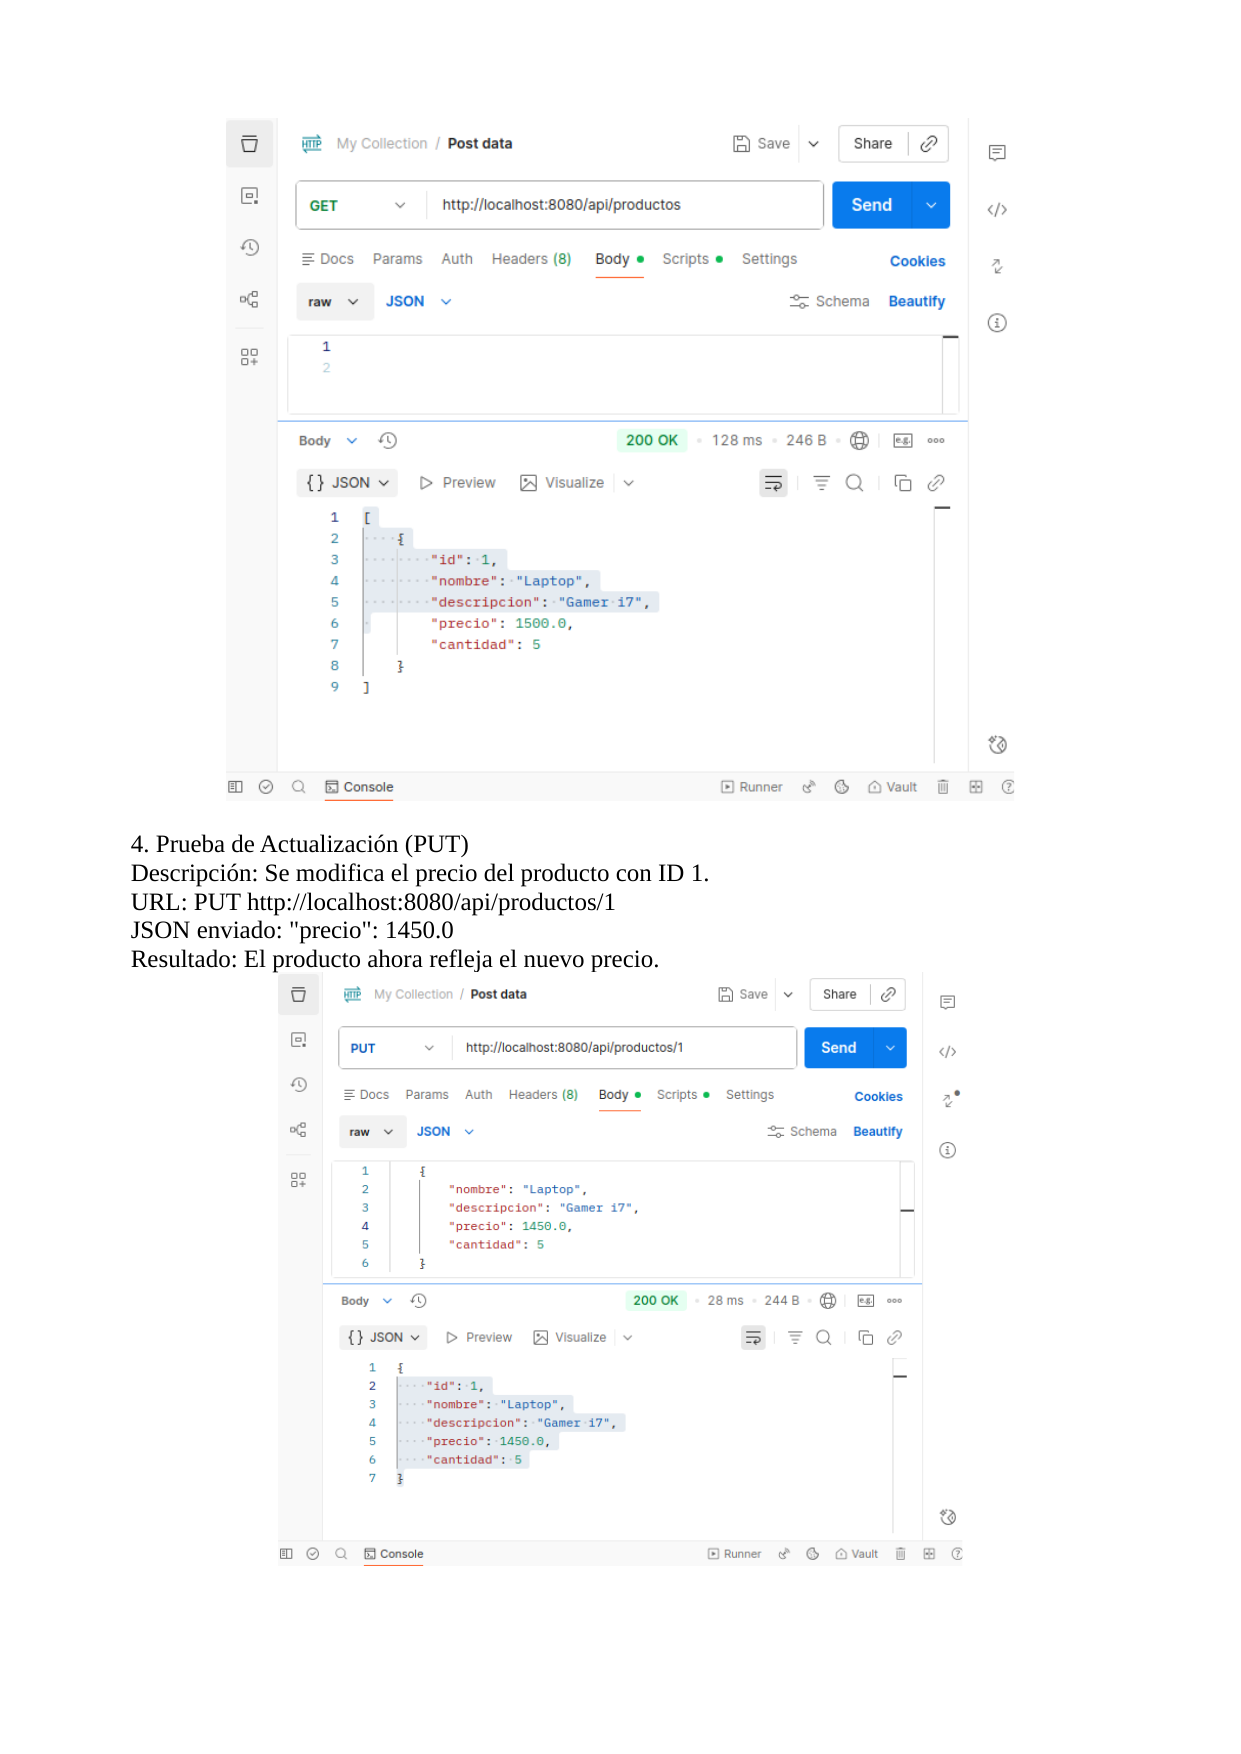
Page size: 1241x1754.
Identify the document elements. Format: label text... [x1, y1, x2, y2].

text JSON enviado: "precio": 1450.0 [118, 915, 1122, 944]
text Resultado: El producto ahora refleja el nuevo precio. [118, 944, 1122, 973]
text URL: PUT http://localhost:8080/api/productos/1 [118, 887, 1122, 915]
text Descripción: Se modifica el precio del producto con ID 1. [118, 858, 1122, 887]
picture [278, 972, 963, 1566]
text [118, 973, 1122, 1605]
text 4. Prueba de Actualización (PUT) [118, 118, 1122, 858]
picture [226, 118, 1015, 801]
